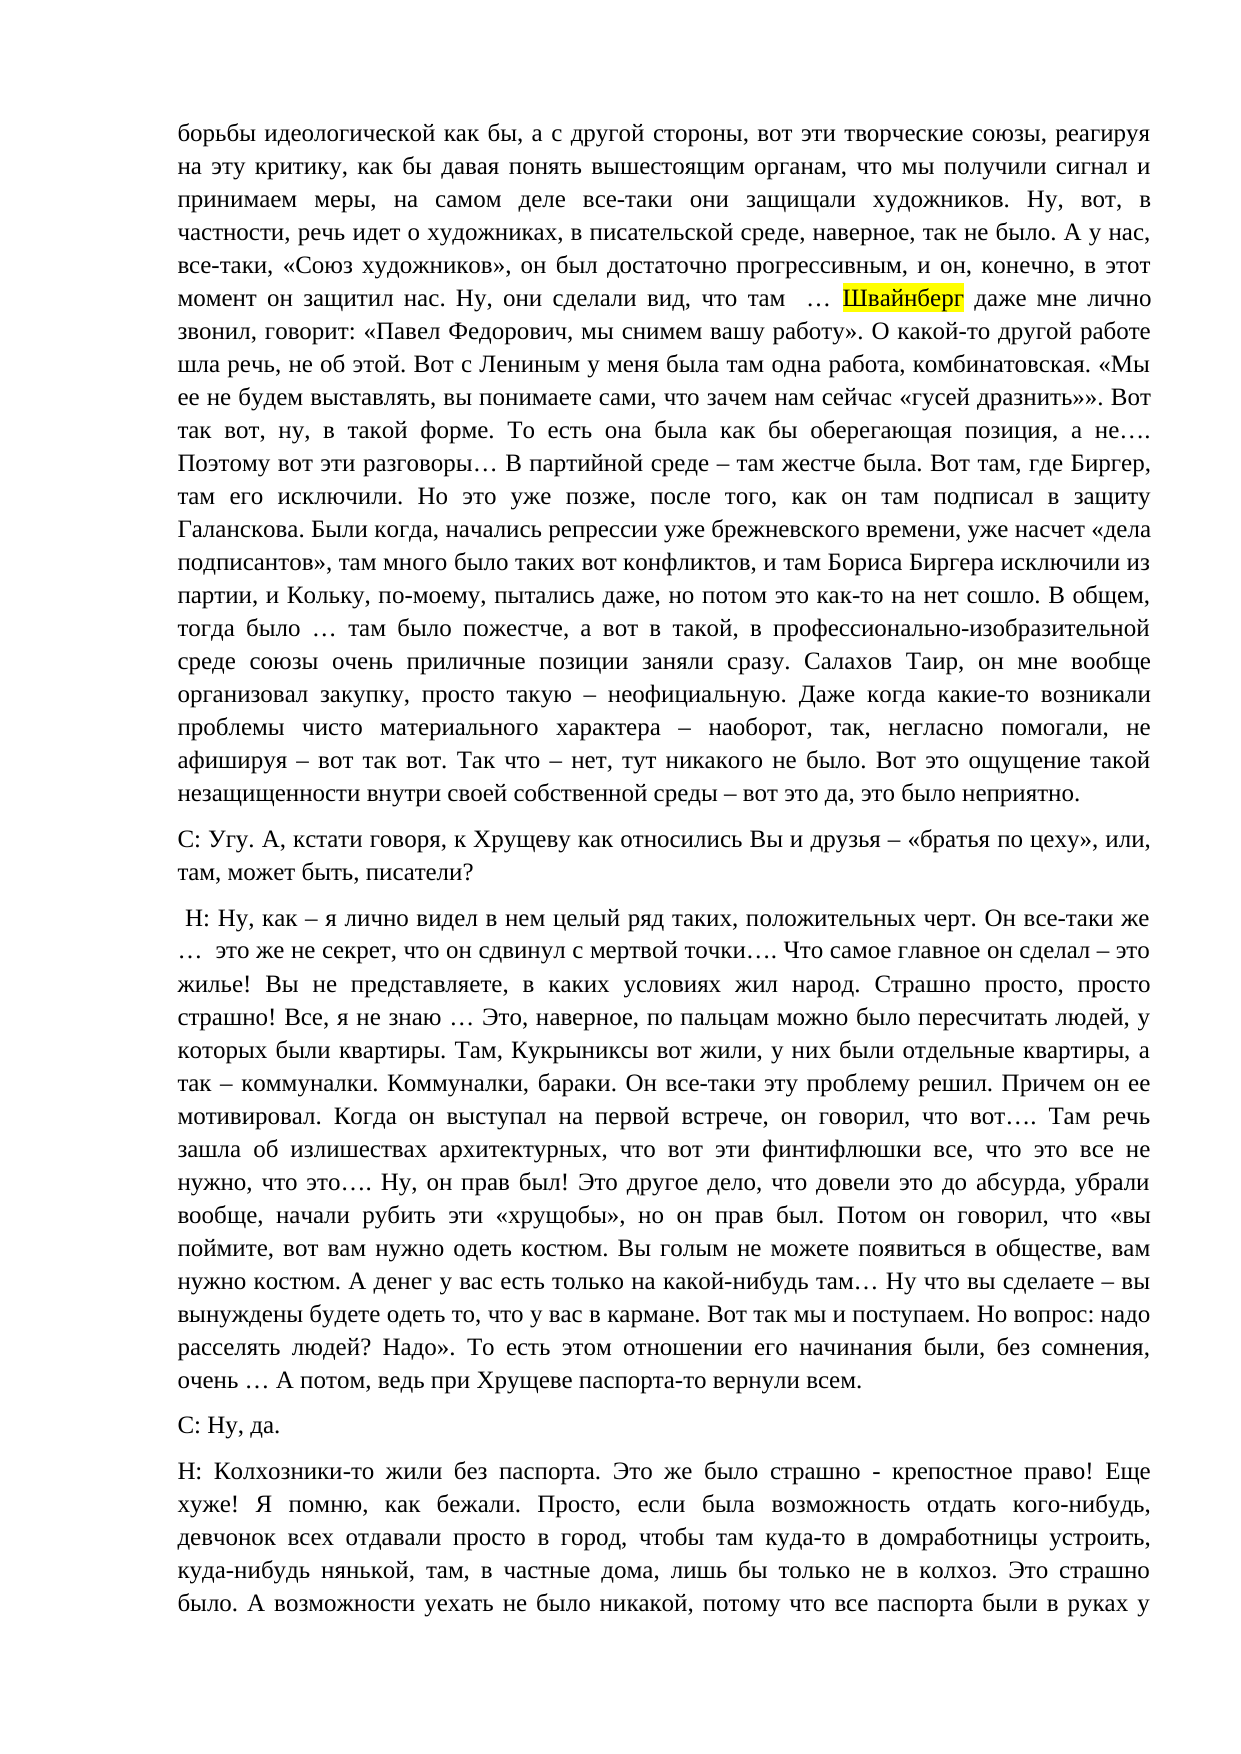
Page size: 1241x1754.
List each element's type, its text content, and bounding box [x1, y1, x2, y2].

text Н: Колхозники-то жили без паспорта. Это же было страшно - крепостное право! Еще хуже! Я помню, как бежали. Просто, если была возможность отдать кого-нибудь, девчонок всех отдавали просто в город, чтобы там куда-то в домработницы устроить, куда-нибудь нянькой, там, в частные дома, лишь бы только не в колхоз. Это страшно было. А возможности уехать не было никакой, потому что все паспорта были в руках у [177, 1456, 1152, 1617]
text С: Ну, да. [177, 1410, 1152, 1439]
text С: Угу. А, кстати говоря, к Хрущеву как относились Вы и друзья – «братья по цеху», или, там, может быть, писатели? [177, 824, 1152, 886]
text борьбы идеологической как бы, а с другой стороны, вот эти творческие союзы, реагируя на эту критику, как бы давая понять вышестоящим органам, что мы получили сигнал и принимаем меры, на самом деле все-таки они защищали художников. Ну, вот, в частности, речь идет о художниках, в писательской среде, наверное, так не было. А у нас, все-таки, «Союз художников», он был достаточно прогрессивным, и он, конечно, в этот момент он защитил нас. Ну, они сделали вид, что там … Швайнберг даже мне лично звонил, говорит: «Павел Федорович, мы снимем вашу работу». О какой-то другой работе шла речь, не об этой. Вот с Лениным у меня была там одна работа, комбинатовская. «Мы ее не будем выставлять, вы понимаете сами, что зачем нам сейчас «гусей дразнить»». Вот так вот, ну, в такой форме. То есть она была как бы оберегающая позиция, а не…. Поэтому вот эти разговоры… В партийной среде – там жестче была. Вот там, где Биргер, там его исключили. Но это уже позже, после того, как он там подписал в защиту Галанскова. Были когда, начались репрессии уже брежневского времени, уже насчет «дела подписантов», там много было таких вот конфликтов, и там Бориса Биргера исключили из партии, и Кольку, по-моему, пытались даже, но потом это как-то на нет сошло. В общем, тогда было … там было пожестче, а вот в такой, в профессионально-изобразительной среде союзы очень приличные позиции заняли сразу. Салахов Таир, он мне вообще организовал закупку, просто такую – неофициальную. Даже когда какие-то возникали проблемы чисто материального характера – наоборот, так, негласно помогали, не афишируя – вот так вот. Так что – нет, тут никакого не было. Вот это ощущение такой незащищенности внутри своей собственной среды – вот это да, это было неприятно. [177, 118, 1152, 807]
text Н: Ну, как – я лично видел в нем целый ряд таких, положительных черт. Он все-таки же … это же не секрет, что он сдвинул с мертвой точки…. Что самое главное он сделал – это жилье! Вы не представляете, в каких условиях жил народ. Страшно просто, просто страшно! Все, я не знаю … Это, наверное, по пальцам можно было пересчитать людей, у которых были квартиры. Там, Кукрыниксы вот жили, у них были отдельные квартиры, а так – коммуналки. Коммуналки, бараки. Он все-таки эту проблему решил. Причем он ее мотивировал. Когда он выступал на первой встрече, он говорил, что вот…. Там речь зашла об излишествах архитектурных, что вот эти финтифлюшки все, что это все не нужно, что это…. Ну, он прав был! Это другое дело, что довели это до абсурда, убрали вообще, начали рубить эти «хрущобы», но он прав был. Потом он говорил, что «вы поймите, вот вам нужно одеть костюм. Вы голым не можете появиться в обществе, вам нужно костюм. А денег у вас есть только на какой-нибудь там… Ну что вы сделаете – вы вынуждены будете одеть то, что у вас в кармане. Вот так мы и поступаем. Но вопрос: надо расселять людей? Надо». То есть этом отношении его начинания были, без сомнения, очень … А потом, ведь при Хрущеве паспорта-то вернули всем. [177, 903, 1152, 1394]
